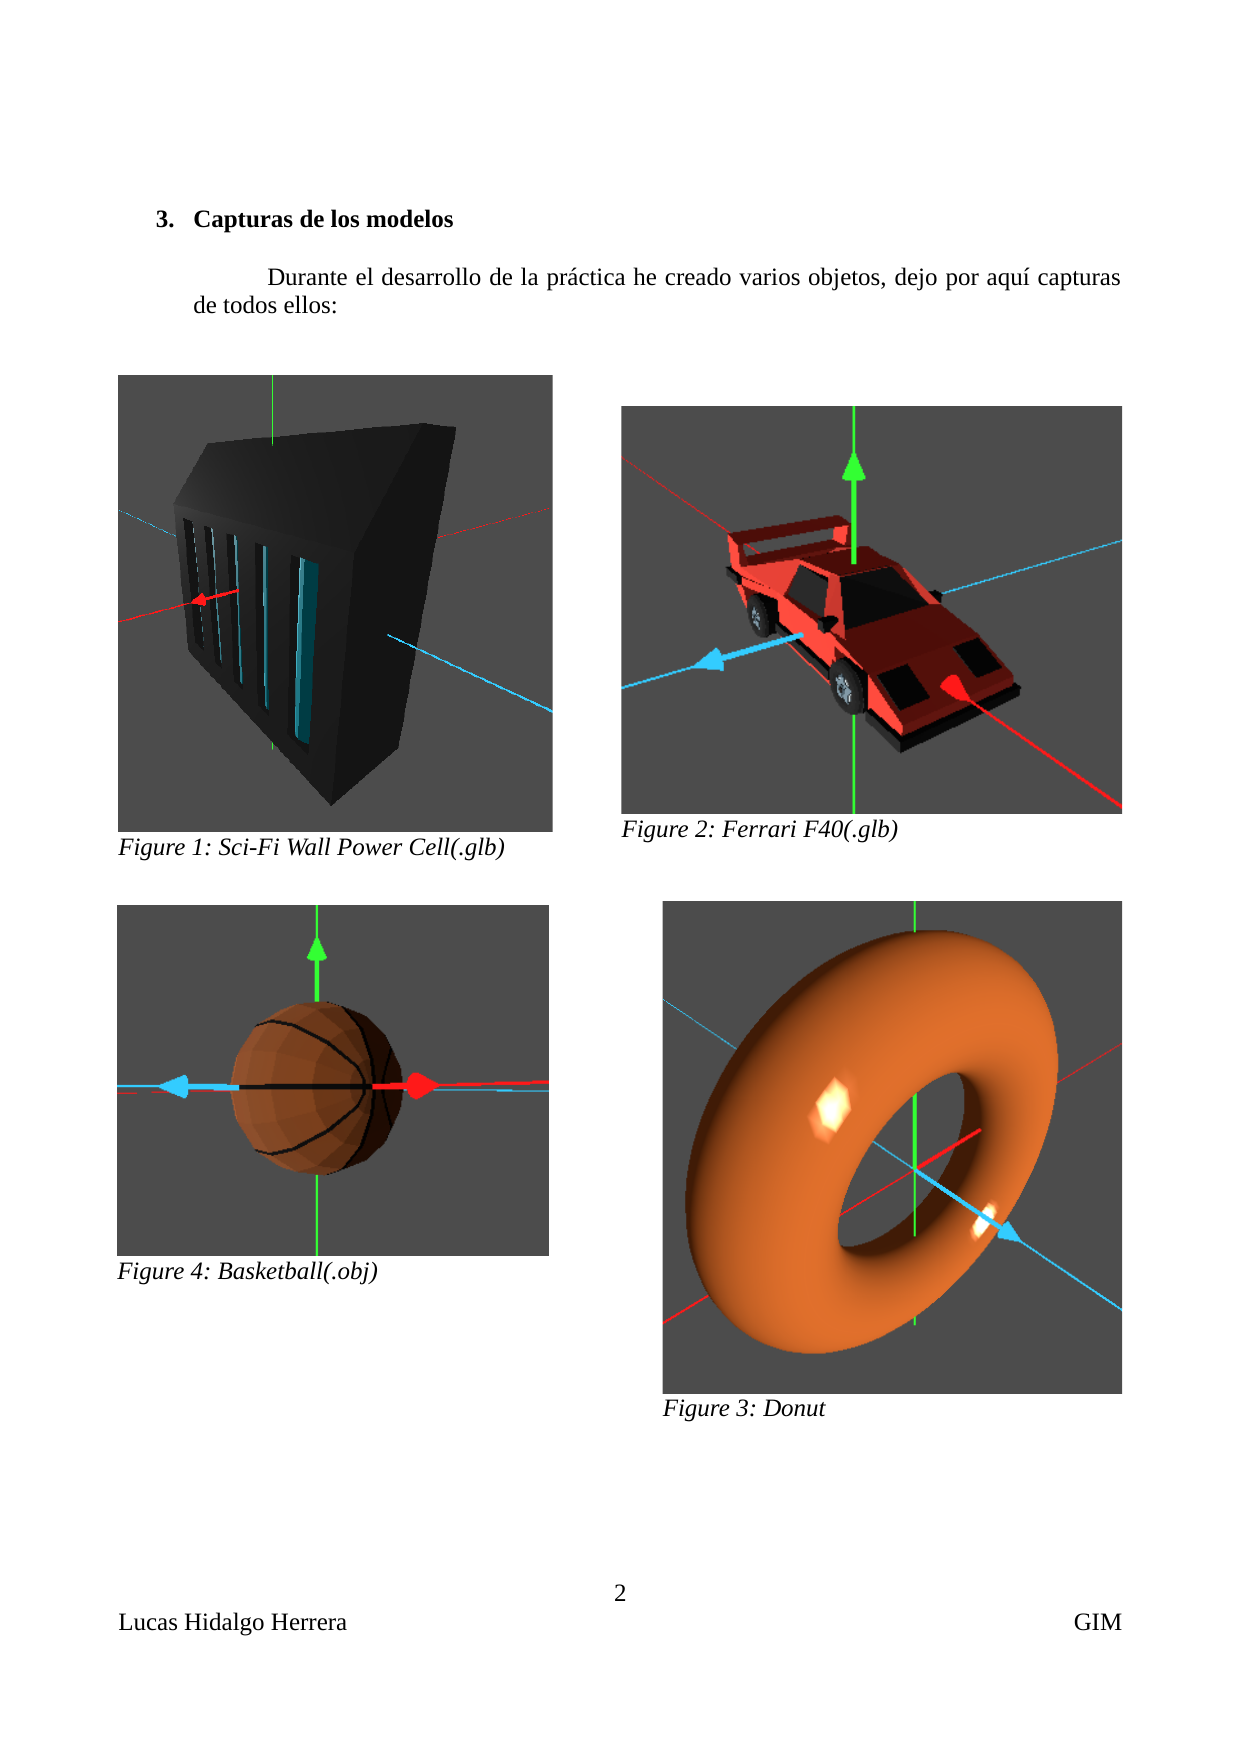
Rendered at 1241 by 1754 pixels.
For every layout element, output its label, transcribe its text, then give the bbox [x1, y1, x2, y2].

list Capturas de los modelos [156, 204, 1122, 233]
picture [117, 905, 549, 1256]
picture [118, 375, 553, 832]
text Figure 4: Basketball(.obj) [117, 1256, 549, 1285]
picture [621, 406, 1123, 814]
text Durante el desarrollo de la práctica he creado varios objetos, dejo por aquí capturas de todos ellos: [193, 262, 1122, 319]
text Figure 1: Sci-Fi Wall Power Cell(.glb) [118, 832, 552, 860]
picture [662, 901, 1123, 1394]
text Figure 2: Ferrari F40(.glb) [621, 814, 1122, 843]
text Figure 3: Donut [663, 1394, 1122, 1422]
